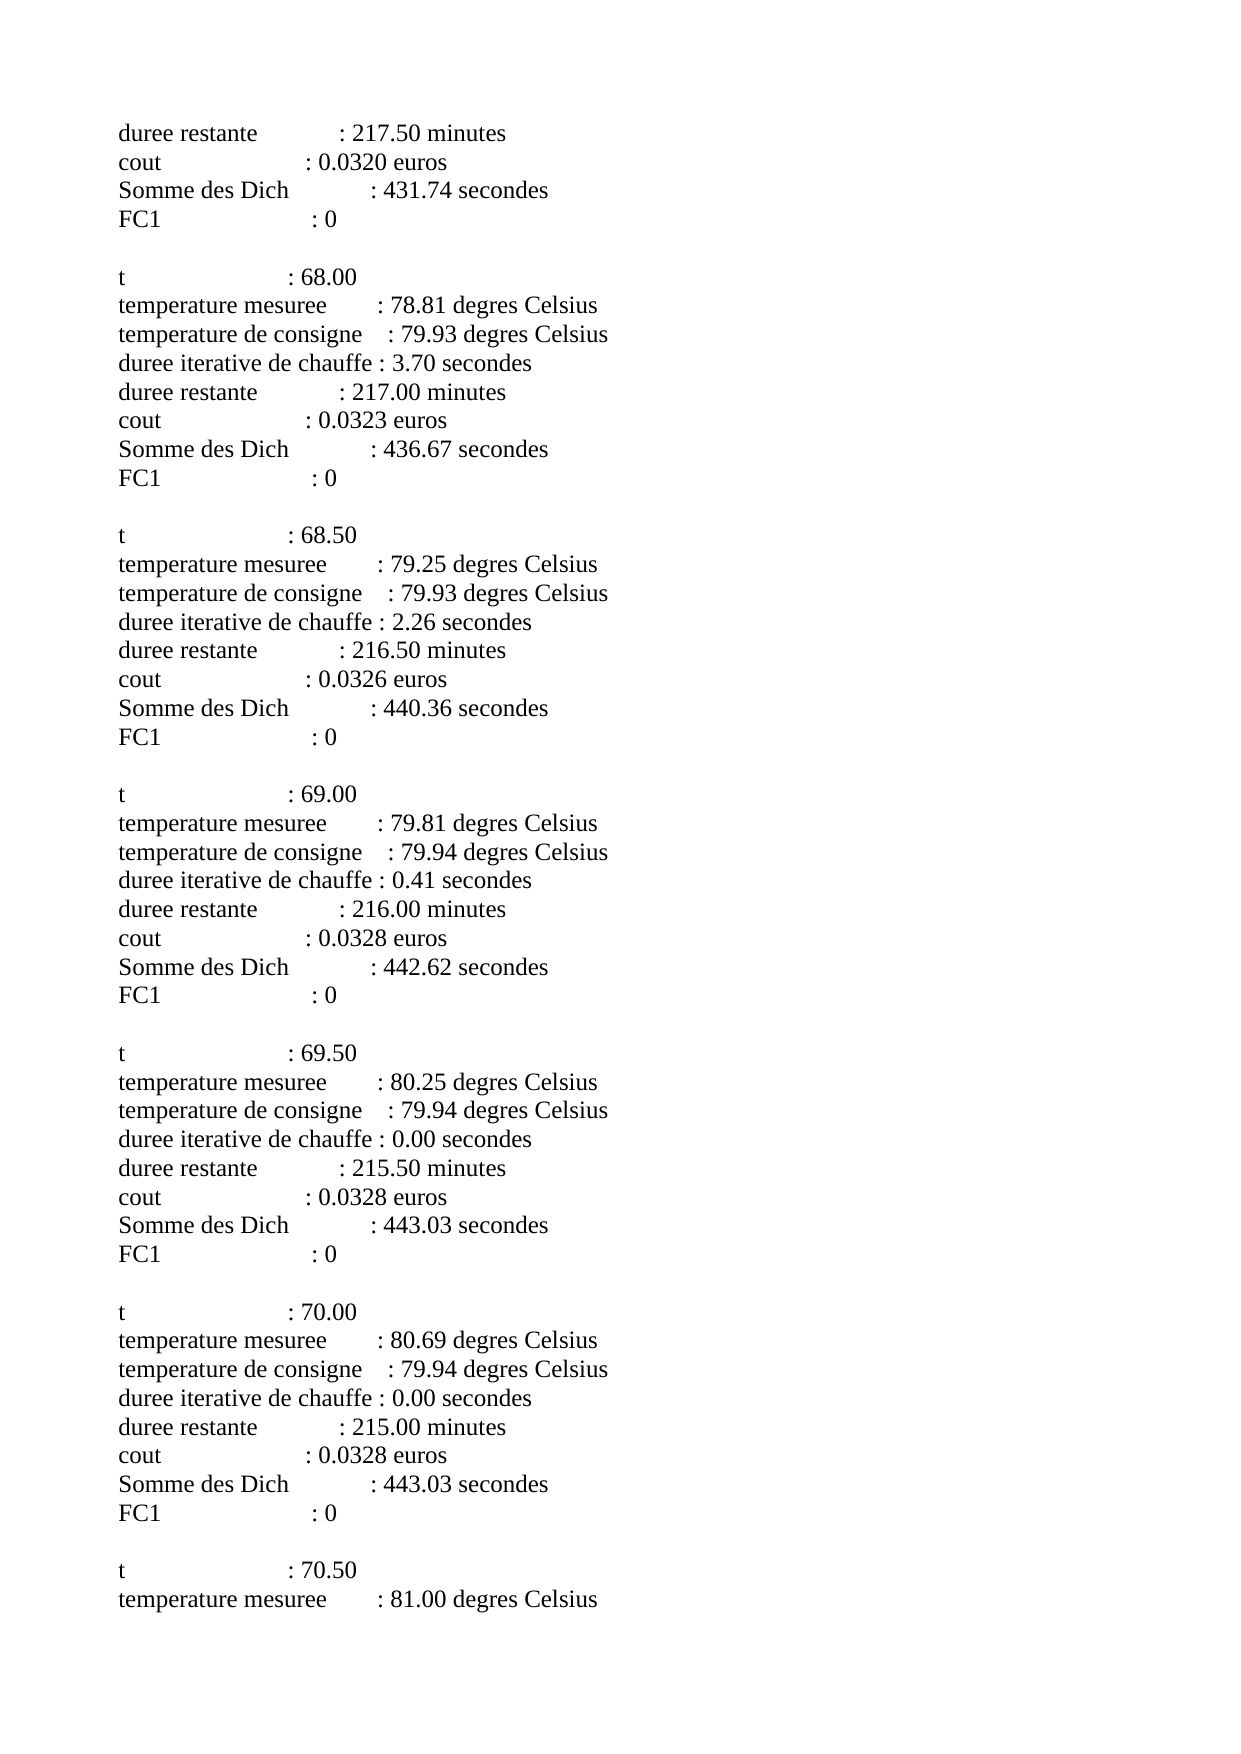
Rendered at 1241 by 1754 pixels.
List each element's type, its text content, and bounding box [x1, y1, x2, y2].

text temperature mesuree : 79.25 degres Celsius [118, 549, 1122, 578]
text Somme des Dich : 442.62 secondes [118, 952, 1122, 981]
text cout : 0.0328 euros [118, 1182, 1122, 1211]
text duree iterative de chauffe : 2.26 secondes [118, 607, 1122, 636]
text cout : 0.0326 euros [118, 664, 1122, 693]
text FC1 : 0 [118, 1239, 1122, 1268]
text temperature mesuree : 80.25 degres Celsius [118, 1067, 1122, 1096]
text cout : 0.0323 euros [118, 406, 1122, 434]
text Somme des Dich : 443.03 secondes [118, 1469, 1122, 1498]
text duree restante : 217.50 minutes [118, 118, 1122, 147]
text duree iterative de chauffe : 0.00 secondes [118, 1383, 1122, 1412]
text FC1 : 0 [118, 722, 1122, 751]
text duree restante : 216.00 minutes [118, 894, 1122, 923]
text temperature mesuree : 80.69 degres Celsius [118, 1326, 1122, 1354]
text FC1 : 0 [118, 204, 1122, 233]
text temperature de consigne : 79.93 degres Celsius [118, 578, 1122, 607]
text FC1 : 0 [118, 981, 1122, 1009]
text Somme des Dich : 443.03 secondes [118, 1211, 1122, 1239]
text t : 70.00 [118, 1297, 1122, 1326]
text temperature de consigne : 79.94 degres Celsius [118, 1096, 1122, 1124]
text FC1 : 0 [118, 1498, 1122, 1527]
text temperature mesuree : 79.81 degres Celsius [118, 808, 1122, 837]
text cout : 0.0320 euros [118, 147, 1122, 176]
text Somme des Dich : 431.74 secondes [118, 176, 1122, 204]
text t : 68.00 [118, 262, 1122, 291]
text temperature mesuree : 81.00 degres Celsius [118, 1584, 1122, 1613]
text duree restante : 216.50 minutes [118, 636, 1122, 664]
text Somme des Dich : 436.67 secondes [118, 434, 1122, 463]
text Somme des Dich : 440.36 secondes [118, 693, 1122, 722]
text t : 70.50 [118, 1556, 1122, 1584]
text cout : 0.0328 euros [118, 1441, 1122, 1469]
text cout : 0.0328 euros [118, 923, 1122, 952]
text t : 69.50 [118, 1038, 1122, 1067]
text duree iterative de chauffe : 3.70 secondes [118, 348, 1122, 377]
text temperature de consigne : 79.94 degres Celsius [118, 1354, 1122, 1383]
text duree iterative de chauffe : 0.41 secondes [118, 866, 1122, 894]
text duree restante : 215.50 minutes [118, 1153, 1122, 1182]
text temperature de consigne : 79.93 degres Celsius [118, 319, 1122, 348]
text t : 68.50 [118, 521, 1122, 549]
text temperature de consigne : 79.94 degres Celsius [118, 837, 1122, 866]
text FC1 : 0 [118, 463, 1122, 492]
text duree restante : 215.00 minutes [118, 1412, 1122, 1441]
text t : 69.00 [118, 779, 1122, 808]
text temperature mesuree : 78.81 degres Celsius [118, 291, 1122, 319]
text duree restante : 217.00 minutes [118, 377, 1122, 406]
text duree iterative de chauffe : 0.00 secondes [118, 1124, 1122, 1153]
